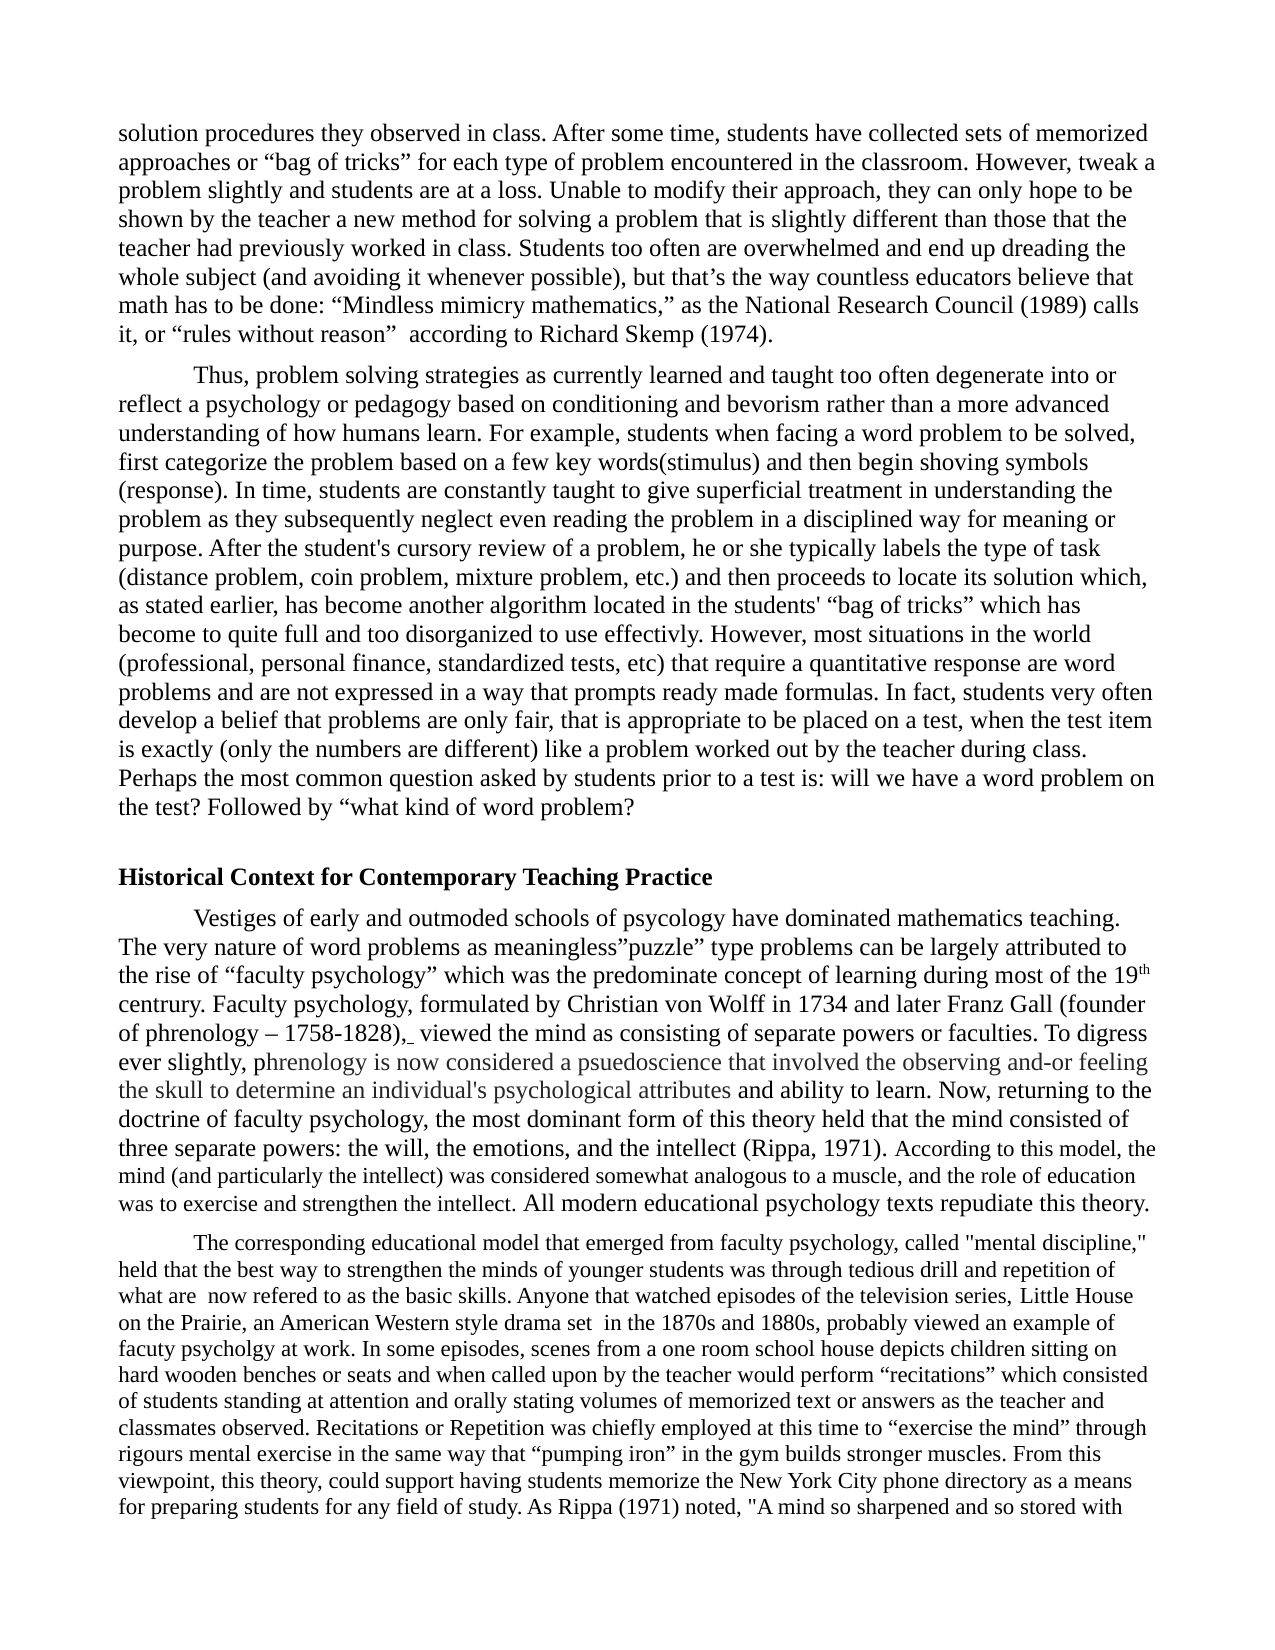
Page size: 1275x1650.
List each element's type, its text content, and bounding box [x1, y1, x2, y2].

text The corresponding educational model that emerged from faculty psychology, called "mental discipline," held that the best way to strengthen the minds of younger students was through tedious drill and repetition of what are now refered to as the basic skills. Anyone that watched episodes of the television series, Little House on the Prairie, an American Western style drama set in the 1870s and 1880s, probably viewed an example of facuty psycholgy at work. In some episodes, scenes from a one room school house depicts children sitting on hard wooden benches or seats and when called upon by the teacher would perform “recitations” which consisted of students standing at attention and orally stating volumes of memorized text or answers as the teacher and classmates observed. Recitations or Repetition was chiefly employed at this time to “exercise the mind” through rigours mental exercise in the same way that “pumping iron” in the gym builds stronger muscles. From this viewpoint, this theory, could support having students memorize the New York City phone directory as a means for preparing students for any field of study. As Rippa (1971) noted, "A mind so sharpened and so stored with [118, 1229, 1157, 1519]
text Vestiges of early and outmoded schools of psycology have dominated mathematics teaching. The very nature of word problems as meaningless”puzzle” type problems can be largely attributed to the rise of “faculty psychology” which was the predominate concept of learning during most of the 19th centrury. Faculty psychology, formulated by Christian von Wolff in 1734 and later Franz Gall (founder of phrenology – 1758-1828), viewed the mind as consisting of separate powers or faculties. To digress ever slightly, phrenology is now considered a psuedoscience that involved the observing and-or feeling the skull to determine an individual's psychological attributes and ability to learn. Now, returning to the doctrine of faculty psychology, the most dominant form of this theory held that the mind consisted of three separate powers: the will, the emotions, and the intellect (Rippa, 1971). According to this model, the mind (and particularly the intellect) was considered somewhat analogous to a muscle, and the role of education was to exercise and strengthen the intellect. All modern educational psychology texts repudiate this theory. [118, 903, 1157, 1217]
text Thus, problem solving strategies as currently learned and taught too often degenerate into or reflect a psychology or pedagogy based on conditioning and bevorism rather than a more advanced understanding of how humans learn. For example, students when facing a word problem to be solved, first categorize the problem based on a few key words(stimulus) and then begin shoving symbols (response). In time, students are constantly taught to give superficial treatment in understanding the problem as they subsequently neglect even reading the problem in a disciplined way for meaning or purpose. After the student's cursory review of a problem, he or she typically labels the type of task (distance problem, coin problem, mixture problem, etc.) and then proceeds to locate its solution which, as stated earlier, has become another algorithm located in the students' “bag of tricks” which has become to quite full and too disorganized to use effectivly. However, most situations in the world (professional, personal finance, standardized tests, etc) that require a quantitative response are word problems and are not expressed in a way that prompts ready made formulas. In fact, students very often develop a belief that problems are only fair, that is appropriate to be placed on a test, when the test item is exactly (only the numbers are different) like a problem worked out by the teacher during class. Perhaps the most common question asked by students prior to a test is: will we have a word problem on the test? Followed by “what kind of word problem? [118, 361, 1157, 821]
text Historical Context for Contemporary Teaching Practice [118, 862, 1157, 891]
text solution procedures they observed in class. After some time, students have collected sets of memorized approaches or “bag of tricks” for each type of problem encountered in the classroom. However, tweak a problem slightly and students are at a loss. Unable to modify their approach, they can only hope to be shown by the teacher a new method for solving a problem that is slightly different than those that the teacher had previously worked in class. Students too often are overwhelmed and end up dreading the whole subject (and avoiding it whenever possible), but that’s the way countless educators believe that math has to be done: “Mindless mimicry mathematics,” as the National Research Council (1989) calls it, or “rules without reason” according to Richard Skemp (1974). [118, 118, 1157, 348]
